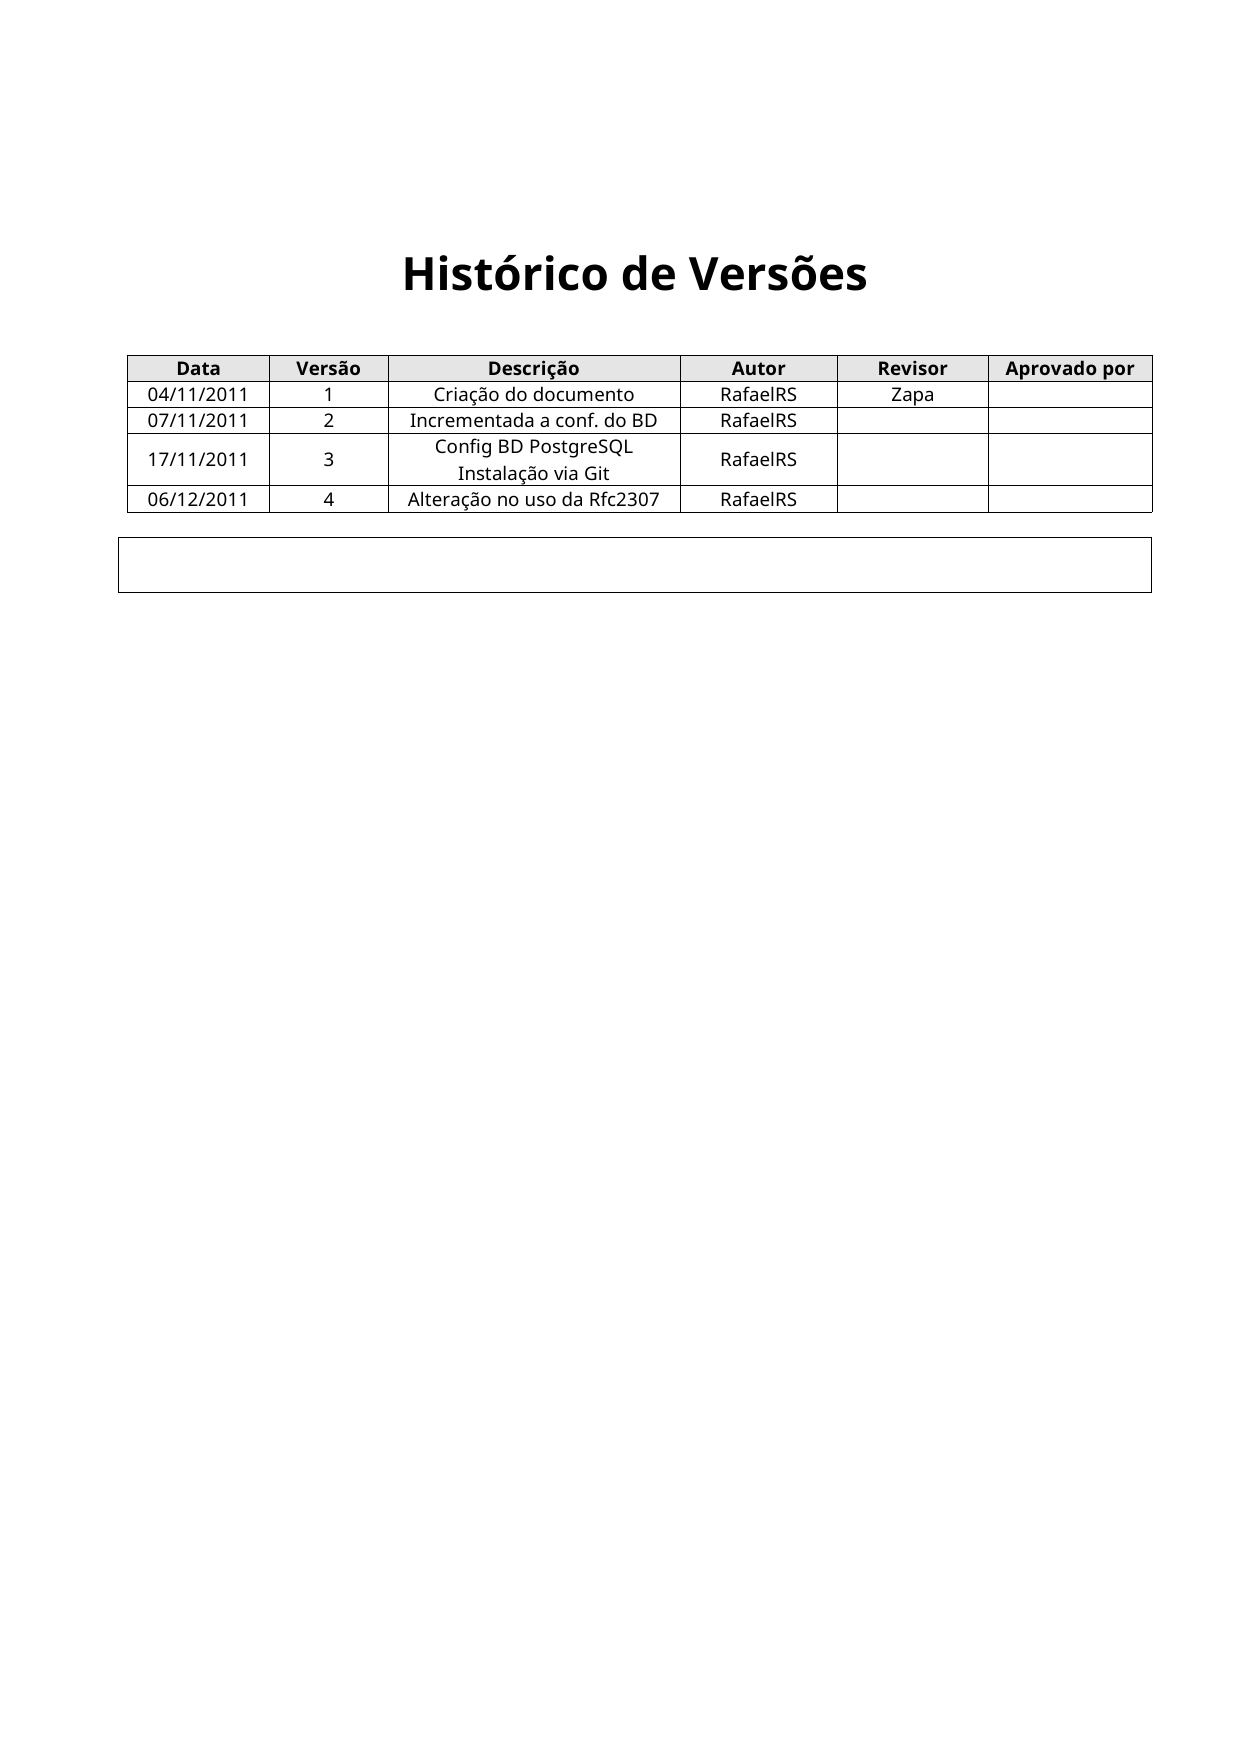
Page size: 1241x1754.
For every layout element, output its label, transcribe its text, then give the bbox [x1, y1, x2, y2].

table_cell 3 [270, 434, 388, 485]
table_cell [838, 408, 988, 433]
table_cell 17/11/2011 [128, 434, 269, 485]
table_cell 06/12/2011 [128, 486, 269, 512]
table_cell [989, 382, 1152, 407]
table_header Revisor [838, 356, 988, 381]
table_cell RafaelRS [681, 408, 837, 433]
table_cell 07/11/2011 [128, 408, 269, 433]
table_cell 1 [270, 382, 388, 407]
table_cell RafaelRS [681, 382, 837, 407]
table_cell RafaelRS [681, 486, 837, 512]
table_cell [989, 486, 1152, 512]
table_cell 4 [270, 486, 388, 512]
table_cell Config BD PostgreSQL Instalação via Git [389, 434, 680, 485]
table_cell RafaelRS [681, 434, 837, 485]
table_cell Zapa [838, 382, 988, 407]
table_cell [838, 486, 988, 512]
table_header Versão [270, 356, 388, 381]
table_cell Alteração no uso da Rfc2307 [389, 486, 680, 512]
table_header Aprovado por [989, 356, 1152, 381]
table_cell Incrementada a conf. do BD [389, 408, 680, 433]
table_header Descrição [389, 356, 680, 381]
table_cell 2 [270, 408, 388, 433]
table_cell [989, 408, 1152, 433]
table_header Data [128, 356, 269, 381]
table_cell [838, 434, 988, 485]
table_cell Criação do documento [389, 382, 680, 407]
table_header Autor [681, 356, 837, 381]
table_cell 04/11/2011 [128, 382, 269, 407]
text Histórico de Versões [118, 241, 1152, 304]
table_cell [989, 434, 1152, 485]
